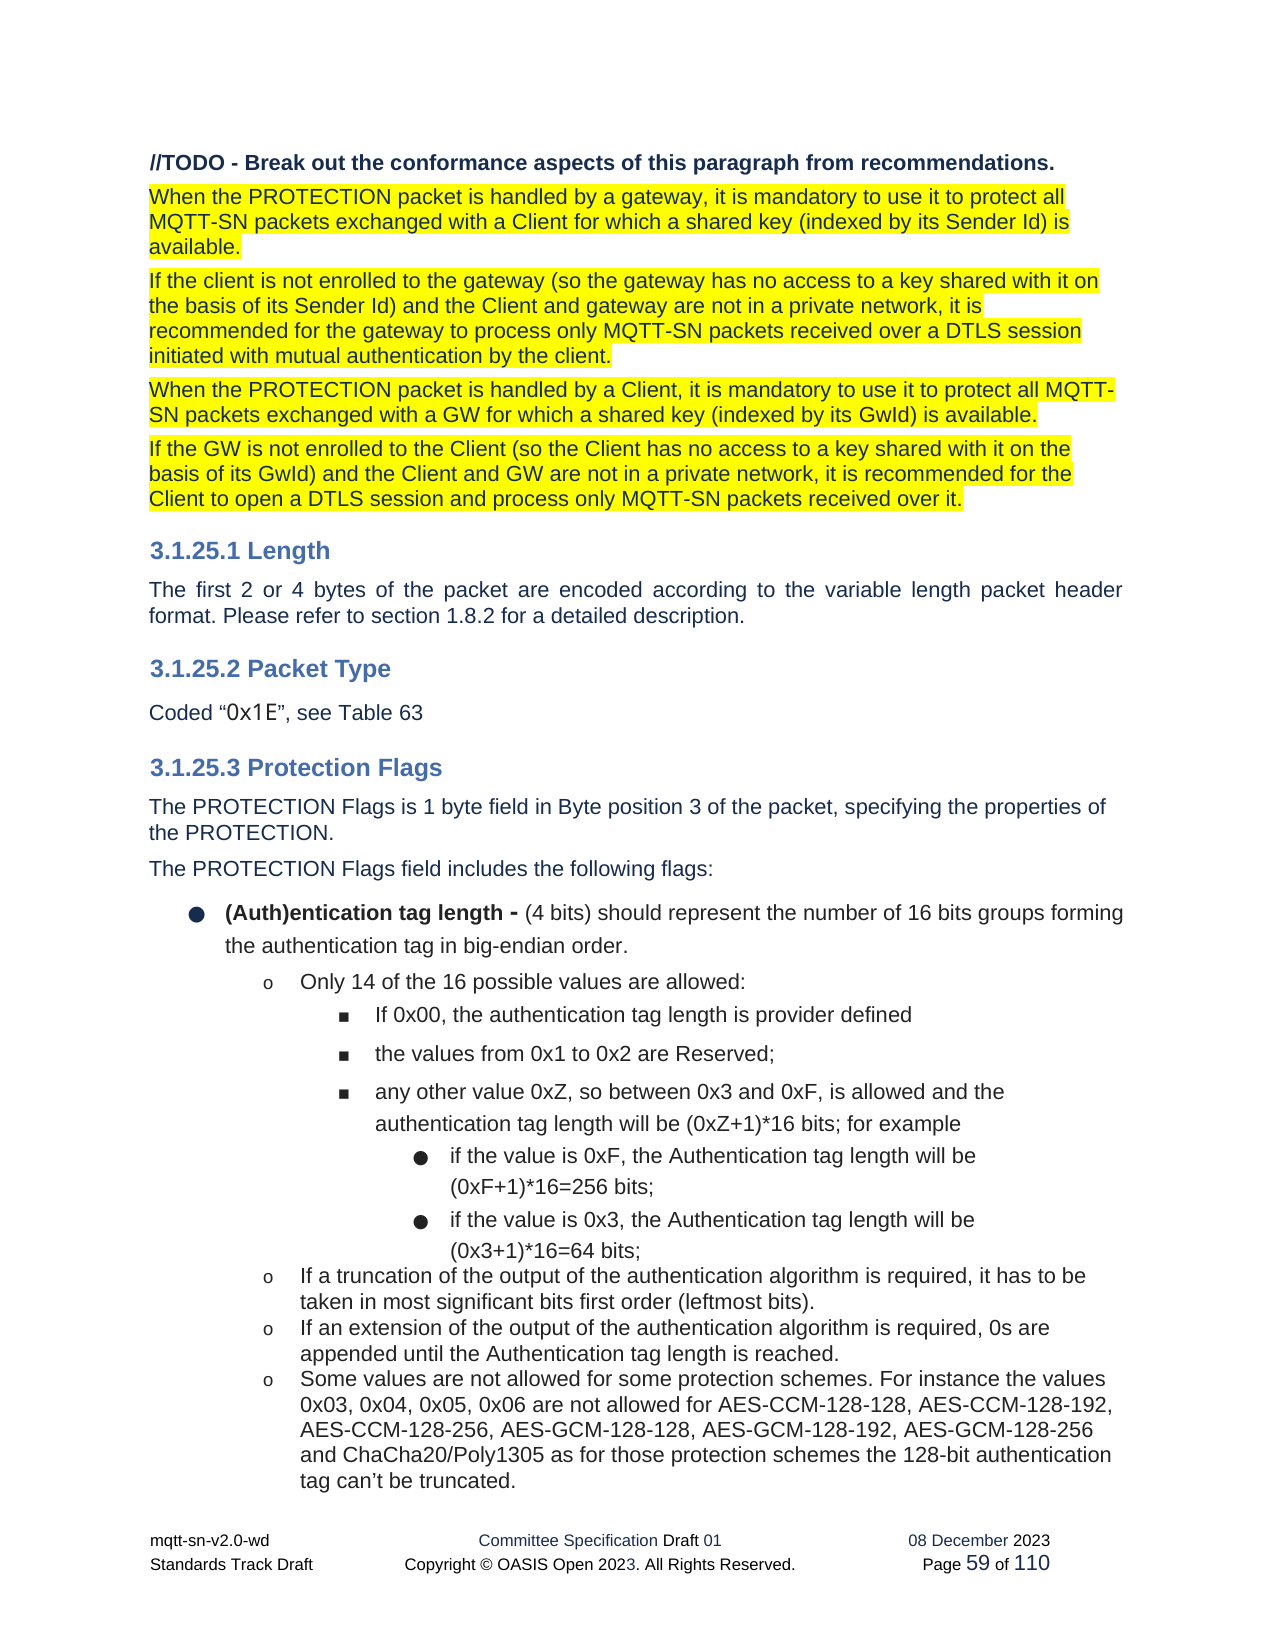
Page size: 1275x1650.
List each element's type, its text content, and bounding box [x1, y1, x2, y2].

subtitle 3.1.25.3 Protection Flags [150, 753, 1124, 781]
text The first 2 or 4 bytes of the packet are encoded according to the variable length packet header format. Please refer to section 1.8.2 for a detailed description. [148, 577, 1124, 628]
text The PROTECTION Flags field includes the following flags: [148, 856, 1124, 881]
list any other value 0xZ, so between 0x3 and 0xF, is allowed and the authentication tag length will be (0xZ+1)*16 bits; for example [337, 1072, 1124, 1136]
list Some values are not allowed for some protection schemes. For instance the values 0x03, 0x04, 0x05, 0x06 are not allowed for AES-CCM-128-128, AES-CCM-128-192, AES-CCM-128-256, AES-GCM-128-128, AES-GCM-128-192, AES-GCM-128-256 and ChaCha20/Poly1305 as for those protection schemes the 128-bit authentication tag can’t be truncated. [262, 1366, 1124, 1493]
list If a truncation of the output of the authentication algorithm is required, it has to be taken in most significant bits first order (leftmost bits). [262, 1263, 1124, 1314]
text When the PROTECTION packet is handled by a gateway, it is mandatory to use it to protect all MQTT-SN packets exchanged with a Client for which a shared key (indexed by its Sender Id) is available. [148, 183, 1124, 259]
subtitle 3.1.25.1 Length [150, 536, 1124, 565]
subtitle 3.1.25.2 Packet Type [150, 654, 1124, 683]
list If an extension of the output of the authentication algorithm is required, 0s are appended until the Authentication tag length is reached. [262, 1314, 1124, 1366]
list if the value is 0x3, the Authentication tag length will be (0x3+1)*16=64 bits; [412, 1199, 1124, 1263]
list (Auth)entication tag length - (4 bits) should represent the number of 16 bits groups forming the authentication tag in big-endian order. [187, 889, 1124, 958]
text Coded “0x1E”, see Table 63 [148, 695, 1124, 727]
text When the PROTECTION packet is handled by a Client, it is mandatory to use it to protect all MQTT-SN packets exchanged with a GW for which a shared key (indexed by its GwId) is available. [148, 377, 1124, 427]
text The PROTECTION Flags is 1 byte field in Byte position 3 of the packet, specifying the properties of the PROTECTION. [148, 794, 1124, 845]
list Only 14 of the 16 possible values are allowed: [262, 969, 1124, 995]
text If the GW is not enrolled to the Client (so the Client has no access to a key shared with it on the basis of its GwId) and the Client and GW are not in a private network, it is recommended for the Client to open a DTLS session and process only MQTT-SN packets received over it. [148, 435, 1124, 511]
text If the client is not enrolled to the gateway (so the gateway has no access to a key shared with it on the basis of its Sender Id) and the Client and gateway are not in a private network, it is recommended for the gateway to process only MQTT-SN packets received over a DTLS session initiated with mutual authentication by the client. [148, 267, 1124, 368]
list if the value is 0xF, the Authentication tag length will be (0xF+1)*16=256 bits; [412, 1136, 1124, 1199]
list If 0x00, the authentication tag length is provider defined [337, 995, 1124, 1034]
text //TODO - Break out the conformance aspects of this paragraph from recommendations. [149, 150, 1124, 175]
list the values from 0x1 to 0x2 are Reserved; [337, 1034, 1124, 1072]
